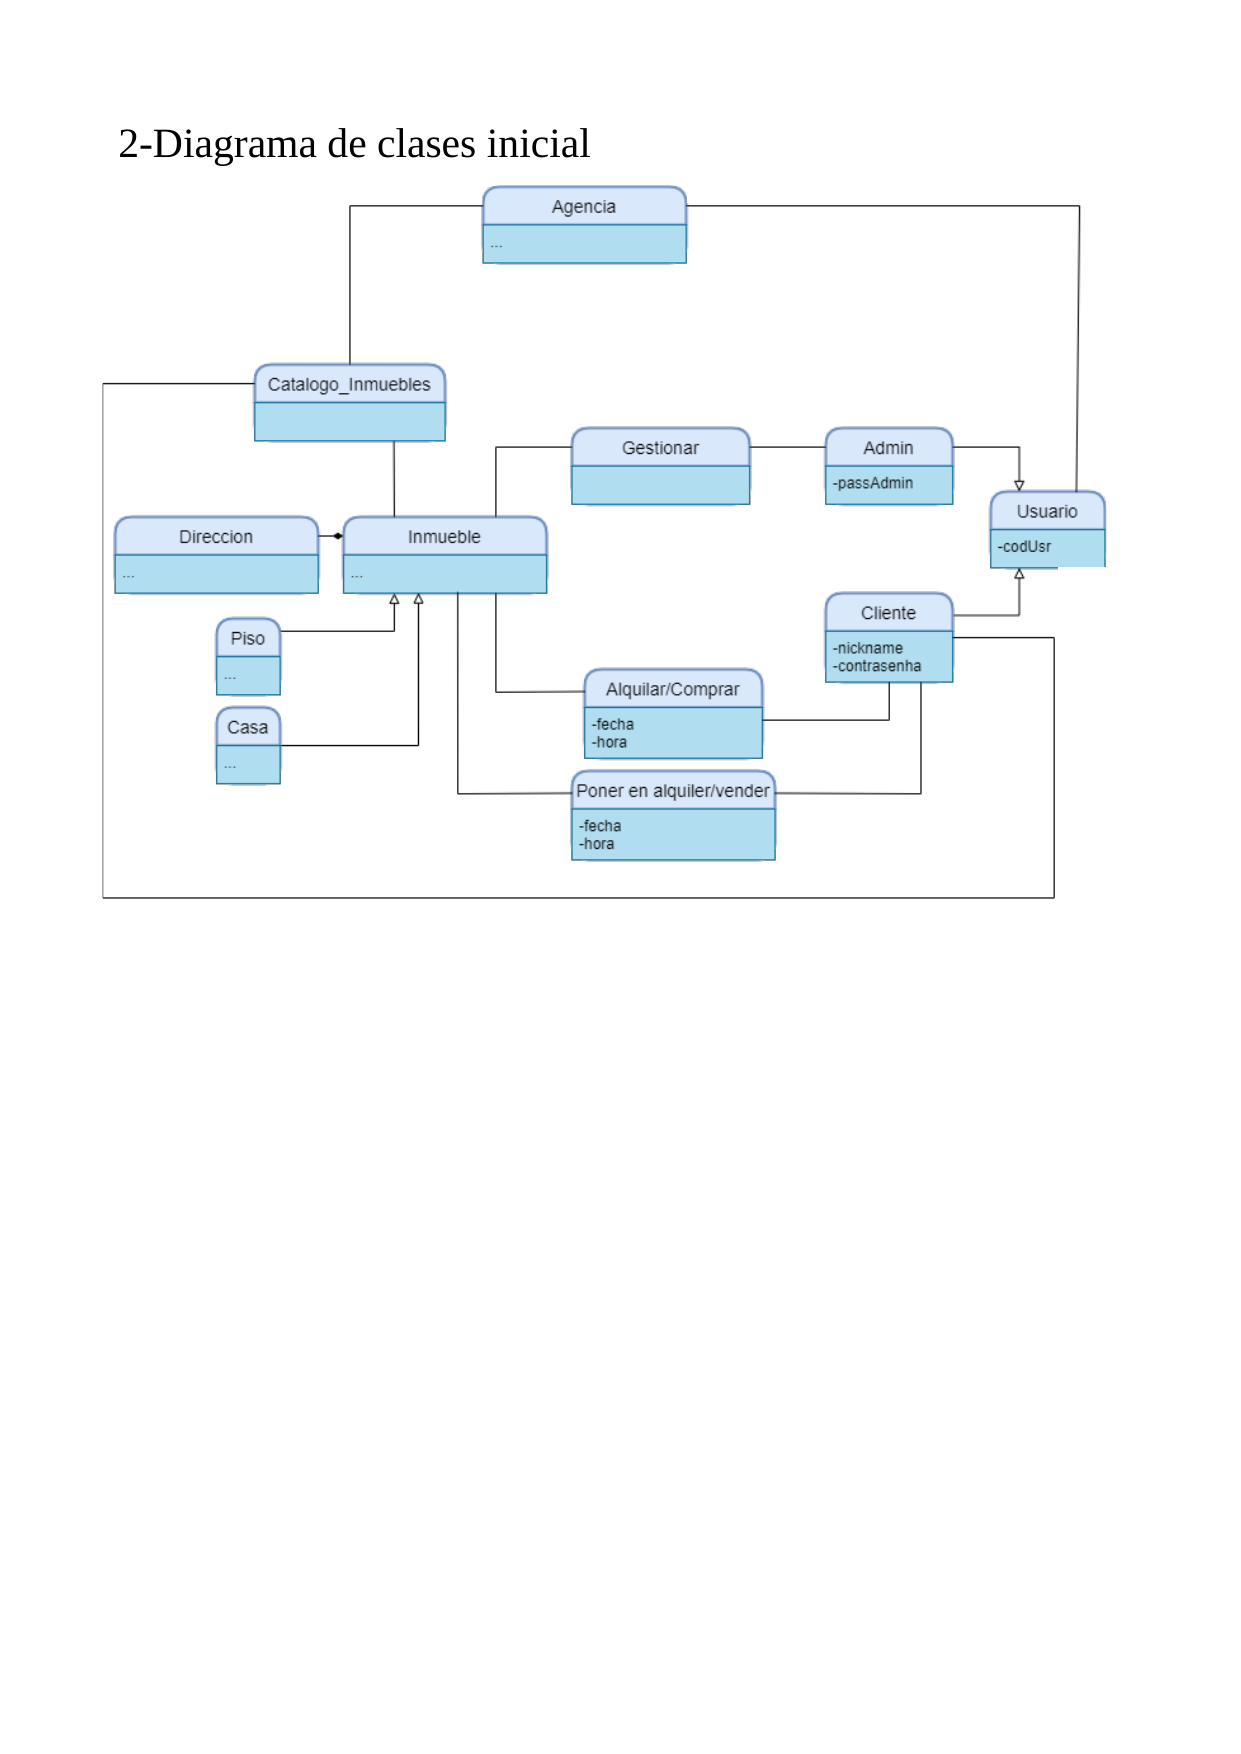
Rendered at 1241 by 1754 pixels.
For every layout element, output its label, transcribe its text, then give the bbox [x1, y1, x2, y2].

picture [102, 185, 1107, 900]
text 2-Diagrama de clases inicial [118, 118, 1122, 166]
